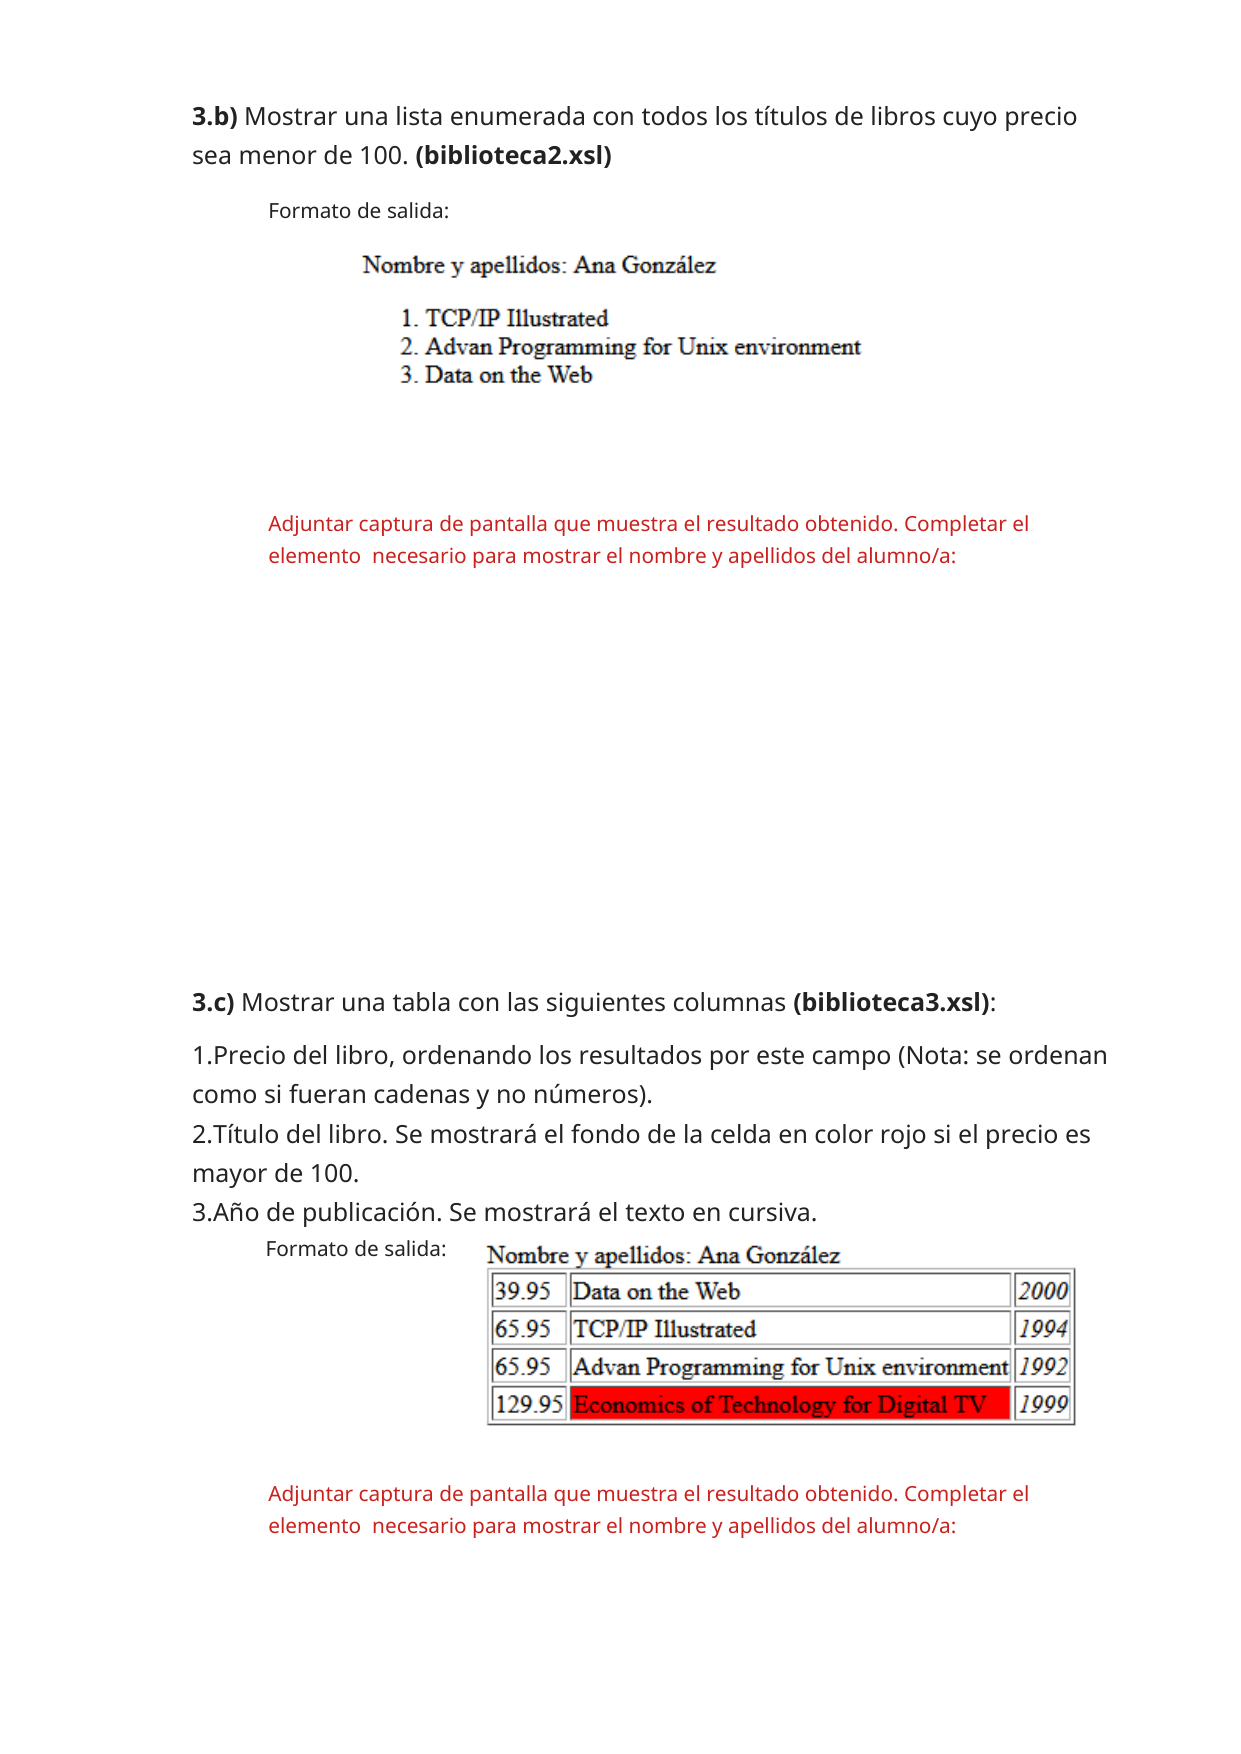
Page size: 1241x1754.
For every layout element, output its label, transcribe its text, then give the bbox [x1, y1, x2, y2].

list Formato de salida: [236, 1234, 478, 1262]
list Título del libro. Se mostrará el fondo de la celda en color rojo si el precio es mayor de 100. [118, 1116, 1122, 1189]
list Precio del libro, ordenando los resultados por este campo (Nota: se ordenan como si fueran cadenas y no números). [118, 1038, 1122, 1111]
picture [478, 1233, 1096, 1446]
list 3.b) Mostrar una lista enumerada con todos los títulos de libros cuyo precio sea menor de 100. (biblioteca2.xsl) [118, 98, 1122, 172]
text Adjuntar captura de pantalla que muestra el resultado obtenido. Completar el elemento necesario para mostrar el nombre y apellidos del alumno/a: [268, 509, 1122, 570]
text Formato de salida: [118, 191, 1122, 225]
list Año de publicación. Se mostrará el texto en cursiva. [118, 1195, 1122, 1229]
picture [360, 245, 881, 405]
list 3.c) Mostrar una tabla con las siguientes columnas (biblioteca3.xsl): [118, 984, 1122, 1018]
list [1096, 1234, 1122, 1262]
text Adjuntar captura de pantalla que muestra el resultado obtenido. Completar el elemento necesario para mostrar el nombre y apellidos del alumno/a: [268, 1479, 1122, 1540]
